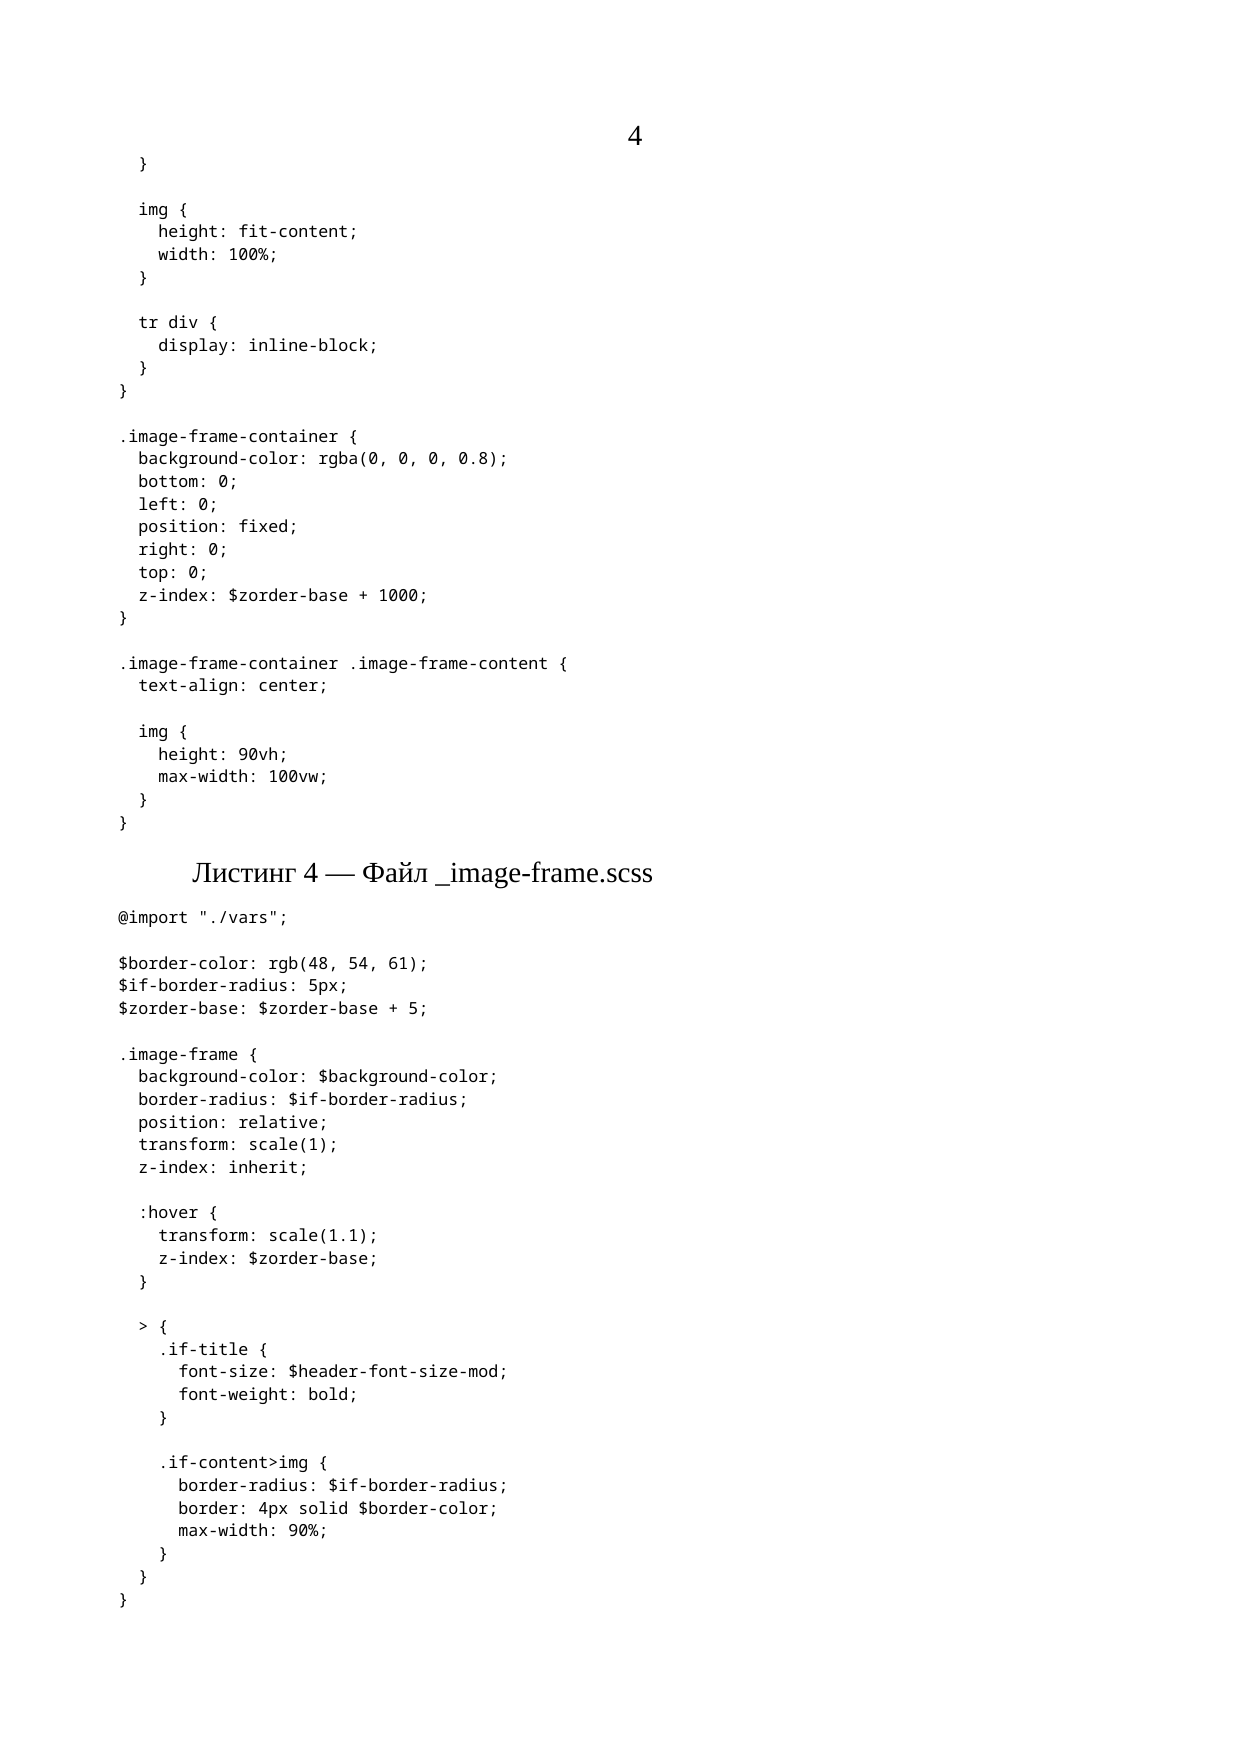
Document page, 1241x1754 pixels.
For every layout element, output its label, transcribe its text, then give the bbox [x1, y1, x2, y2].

text border: 4px solid $border-color; [118, 1496, 1152, 1519]
text font-weight: bold; [118, 1383, 1152, 1406]
text transform: scale(1.1); [118, 1224, 1152, 1247]
text z-index: $zorder-base + 1000; [118, 583, 1152, 606]
text } [118, 152, 1152, 174]
text max-width: 90%; [118, 1519, 1152, 1542]
text $border-color: rgb(48, 54, 61); [118, 951, 1152, 974]
text text-align: center; [118, 674, 1152, 697]
text display: inline-block; [118, 333, 1152, 356]
text z-index: inherit; [118, 1156, 1152, 1178]
text .image-frame-container .image-frame-content { [118, 651, 1152, 674]
text } [118, 1564, 1152, 1587]
text .image-frame { [118, 1042, 1152, 1065]
text $if-border-radius: 5px; [118, 974, 1152, 997]
text bottom: 0; [118, 469, 1152, 492]
text max-width: 100vw; [118, 765, 1152, 787]
text } [118, 379, 1152, 401]
text position: relative; [118, 1110, 1152, 1133]
text left: 0; [118, 492, 1152, 515]
text } [118, 606, 1152, 628]
text } [118, 265, 1152, 288]
text border-radius: $if-border-radius; [118, 1474, 1152, 1496]
text tr div { [118, 311, 1152, 333]
text > { [118, 1315, 1152, 1337]
text top: 0; [118, 560, 1152, 583]
text .if-title { [118, 1337, 1152, 1360]
text } [118, 1269, 1152, 1292]
text font-size: $header-font-size-mod; [118, 1360, 1152, 1383]
text } [118, 810, 1152, 833]
text width: 100%; [118, 242, 1152, 265]
text border-radius: $if-border-radius; [118, 1088, 1152, 1110]
text background-color: rgba(0, 0, 0, 0.8); [118, 447, 1152, 469]
text height: fit-content; [118, 220, 1152, 242]
text .if-content>img { [118, 1451, 1152, 1474]
text z-index: $zorder-base; [118, 1247, 1152, 1269]
text } [118, 356, 1152, 379]
text @import "./vars"; [118, 906, 1152, 929]
text right: 0; [118, 538, 1152, 560]
text } [118, 1587, 1152, 1610]
text $zorder-base: $zorder-base + 5; [118, 997, 1152, 1019]
text img { [118, 197, 1152, 220]
text } [118, 1542, 1152, 1564]
text background-color: $background-color; [118, 1065, 1152, 1088]
text Листинг 4 — Файл _image-frame.scss [118, 856, 1152, 889]
text } [118, 787, 1152, 810]
text transform: scale(1); [118, 1133, 1152, 1156]
text .image-frame-container { [118, 424, 1152, 447]
text position: fixed; [118, 515, 1152, 538]
text height: 90vh; [118, 742, 1152, 765]
text } [118, 1406, 1152, 1428]
text :hover { [118, 1201, 1152, 1224]
text img { [118, 719, 1152, 742]
